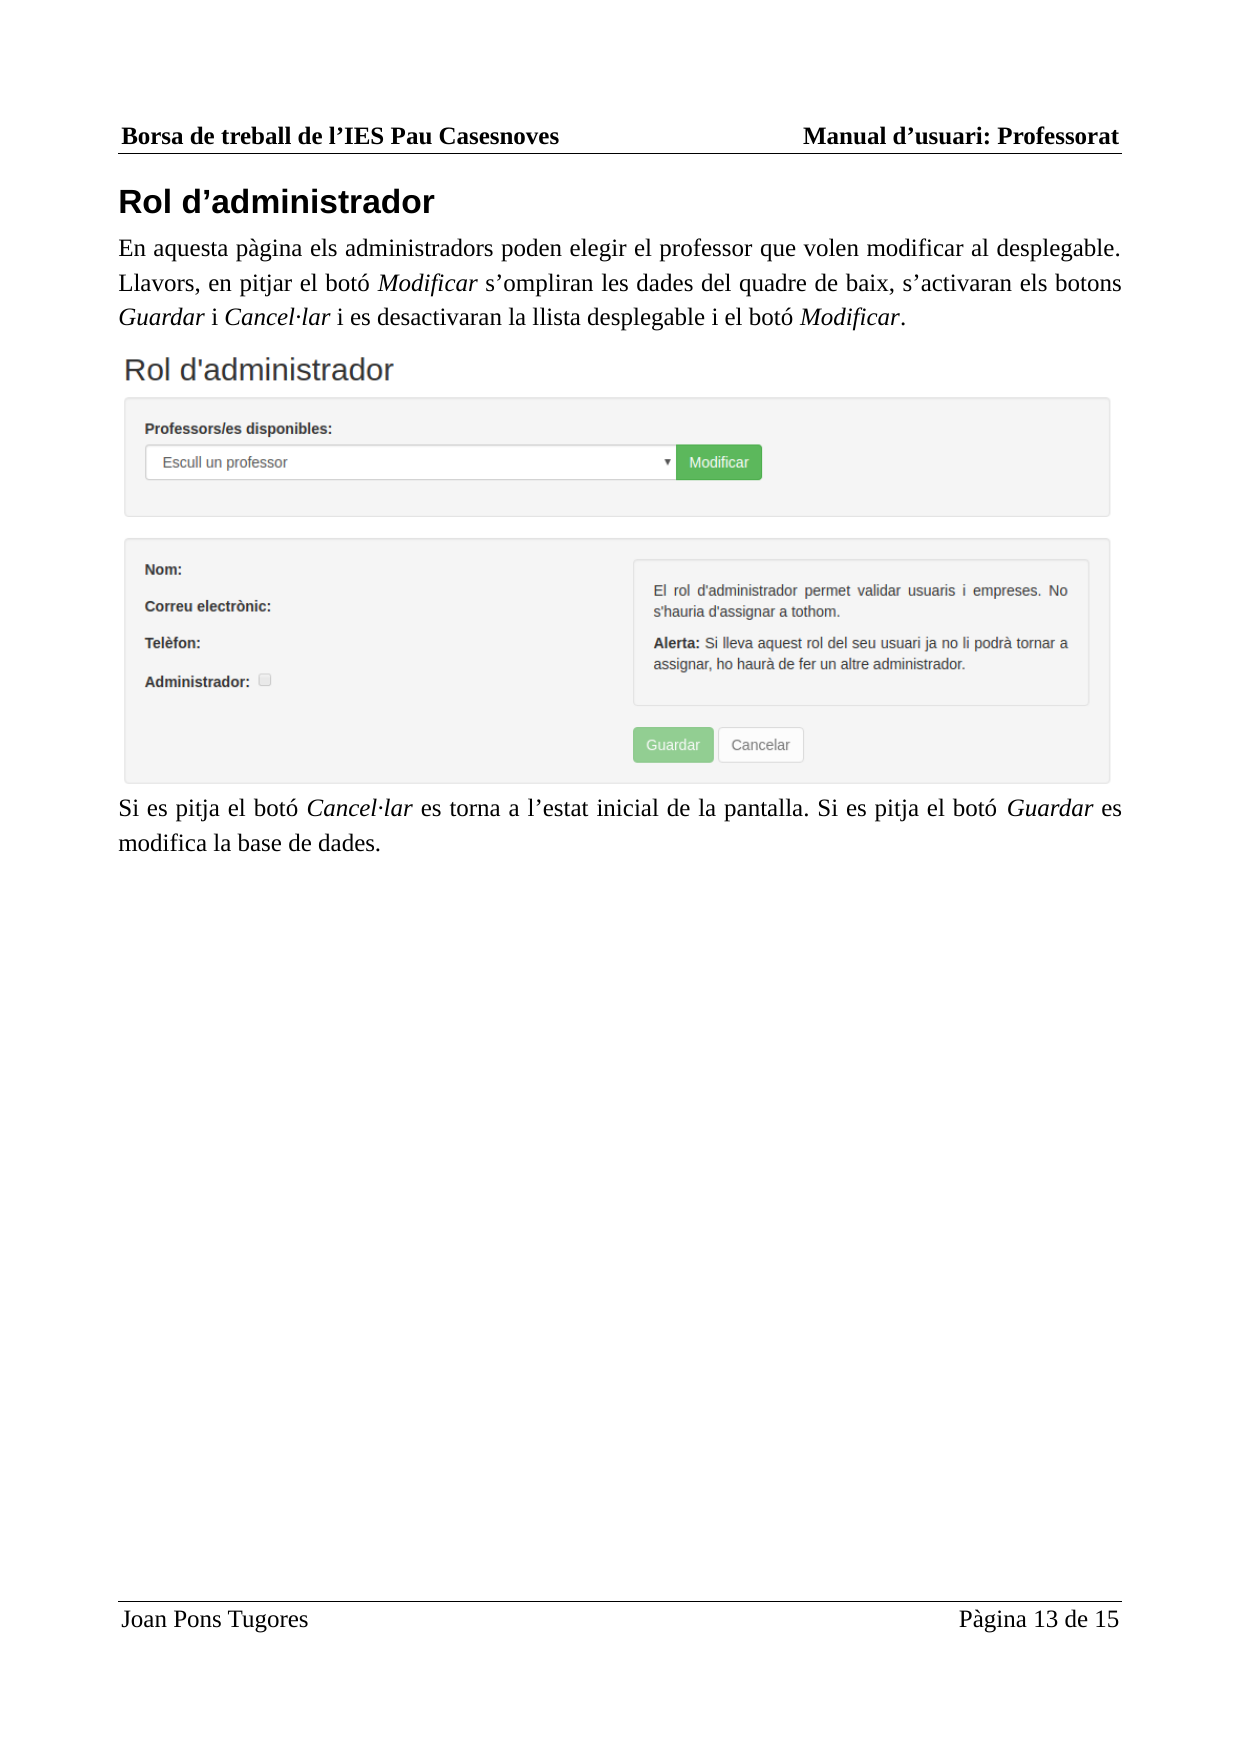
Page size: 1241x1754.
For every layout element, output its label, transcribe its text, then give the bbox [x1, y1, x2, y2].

picture [118, 351, 1123, 788]
text Si es pitja el botó Cancel·lar es torna a l’estat inicial de la pantalla. Si es pitja el botó Guardar es modifica la base de dades. [118, 788, 1122, 856]
text En aquesta pàgina els administradors poden elegir el professor que volen modificar al desplegable. Llavors, en pitjar el botó Modificar s’ompliran les dades del quadre de baix, s’activaran els botons Guardar i Cancel·lar i es desactivaran la llista desplegable i el botó Modificar. [118, 233, 1122, 331]
subtitle Rol d’administrador [118, 182, 1122, 221]
